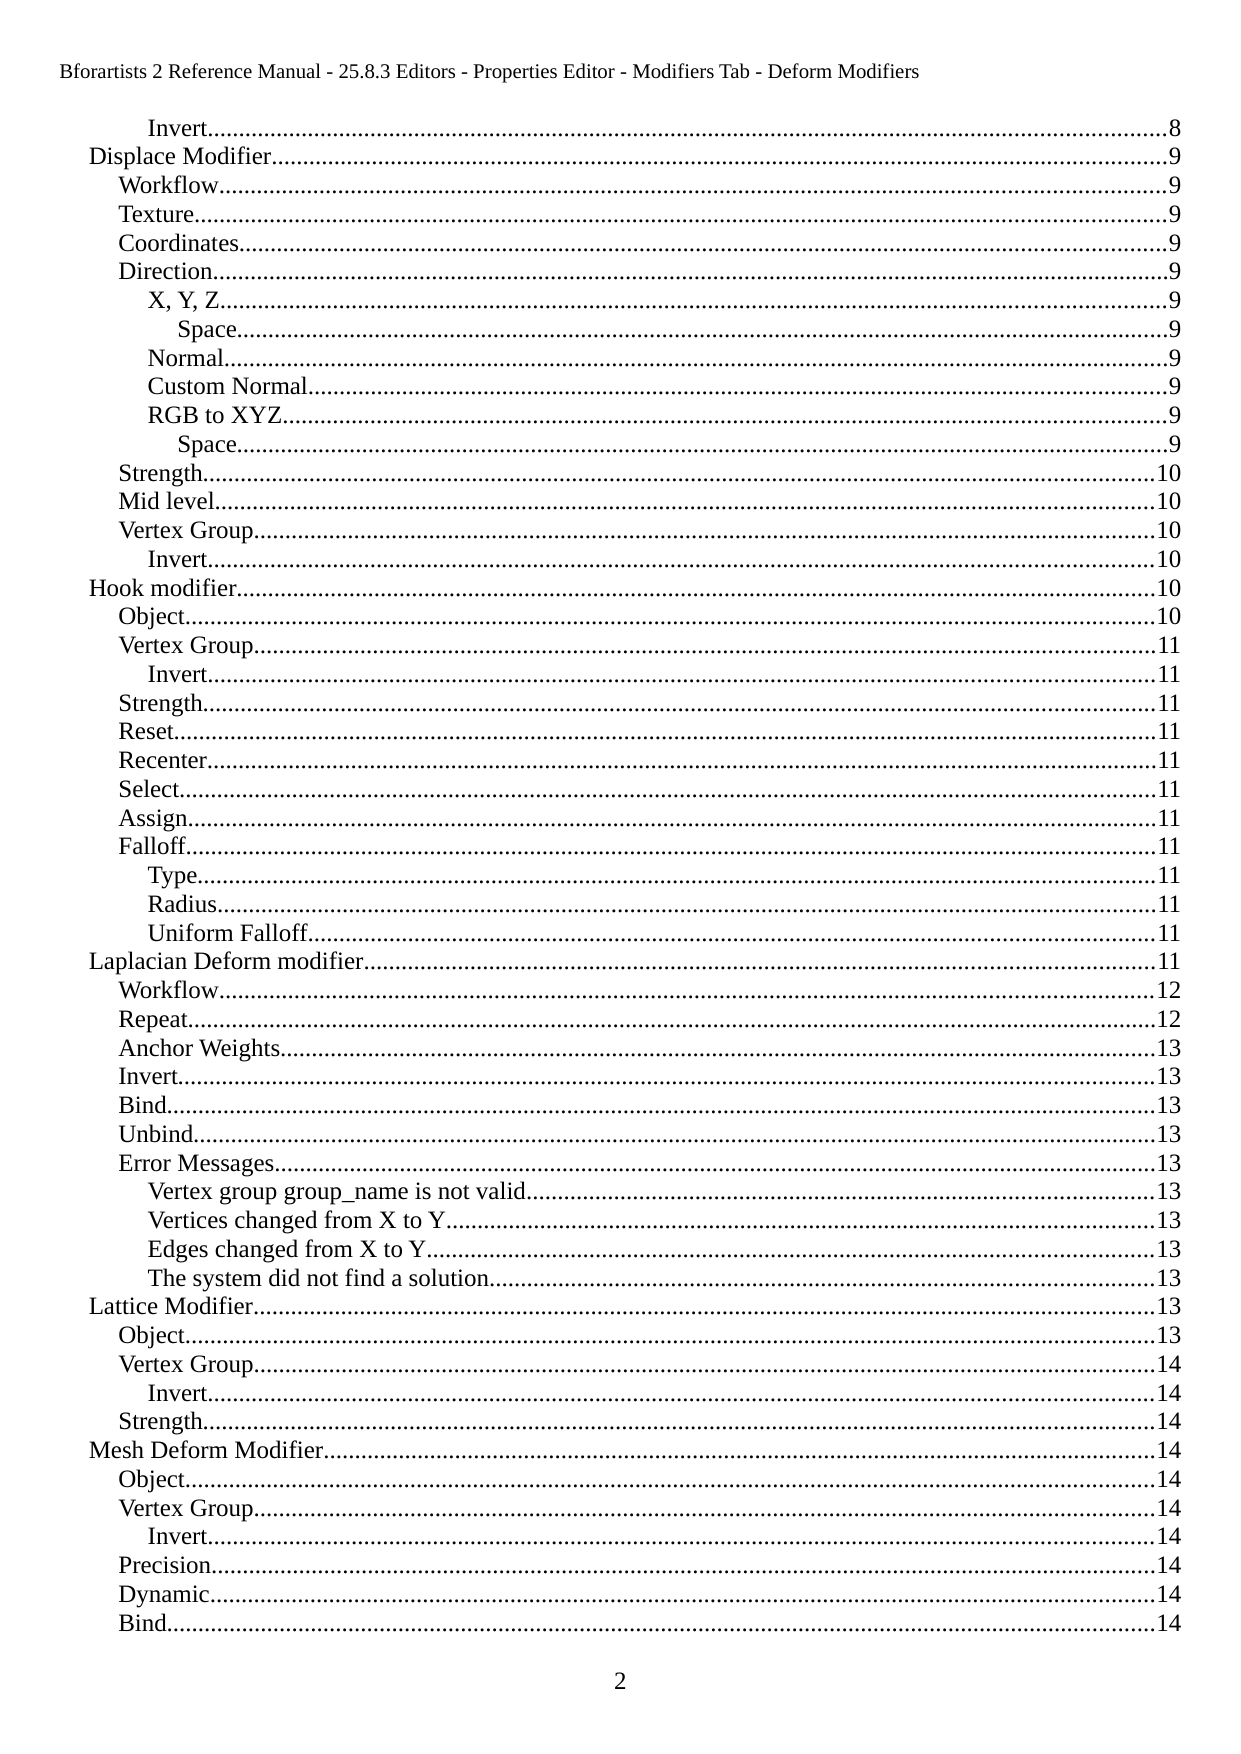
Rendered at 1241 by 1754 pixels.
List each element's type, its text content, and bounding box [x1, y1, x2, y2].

text Invert 10 [147, 544, 1181, 573]
text Laplacian Deform modifier 11 [88, 946, 1181, 975]
text Falloff 11 [118, 831, 1181, 860]
text Invert 13 [118, 1061, 1181, 1090]
text The system did not find a solution 13 [147, 1263, 1181, 1291]
text Coordinates 9 [118, 228, 1181, 256]
text Bind 14 [118, 1608, 1181, 1636]
text Error Messages 13 [118, 1148, 1181, 1176]
text Vertex group group_name is not valid 13 [147, 1176, 1181, 1205]
text Precision 14 [118, 1550, 1181, 1579]
text Anchor Weights 13 [118, 1033, 1181, 1061]
text Type 11 [147, 860, 1181, 889]
text Direction 9 [118, 256, 1181, 285]
text Assign 11 [118, 803, 1181, 831]
text Lattice Modifier 13 [88, 1291, 1181, 1320]
text Space 9 [177, 429, 1181, 458]
text Vertices changed from X to Y 13 [147, 1205, 1181, 1234]
text Invert 14 [147, 1378, 1181, 1406]
text Invert 8 [147, 113, 1181, 141]
text Strength 11 [118, 688, 1181, 716]
text Invert 14 [147, 1521, 1181, 1550]
text Object 13 [118, 1320, 1181, 1349]
text Texture 9 [118, 199, 1181, 228]
text Recenter 11 [118, 745, 1181, 774]
text Object 10 [118, 601, 1181, 630]
text Object 14 [118, 1464, 1181, 1493]
text Vertex Group 10 [118, 515, 1181, 544]
text Select 11 [118, 774, 1181, 803]
text Vertex Group 14 [118, 1493, 1181, 1521]
text Workflow 12 [118, 975, 1181, 1004]
text RGB to XYZ 9 [147, 400, 1181, 429]
text Mid level 10 [118, 486, 1181, 515]
text Mesh Deform Modifier 14 [88, 1435, 1181, 1464]
text Custom Normal 9 [147, 371, 1181, 400]
text Normal 9 [147, 343, 1181, 371]
text Displace Modifier 9 [88, 141, 1181, 170]
text Reset 11 [118, 716, 1181, 745]
text Space 9 [177, 314, 1181, 343]
text Unbind 13 [118, 1119, 1181, 1148]
text Uniform Falloff 11 [147, 918, 1181, 946]
text Dynamic 14 [118, 1579, 1181, 1608]
text Strength 10 [118, 458, 1181, 486]
text Edges changed from X to Y 13 [147, 1234, 1181, 1263]
text X, Y, Z 9 [147, 285, 1181, 314]
text Vertex Group 11 [118, 630, 1181, 659]
text Vertex Group 14 [118, 1349, 1181, 1378]
text Bind 13 [118, 1090, 1181, 1119]
text Hook modifier 10 [88, 573, 1181, 601]
text Strength 14 [118, 1406, 1181, 1435]
text Invert 11 [147, 659, 1181, 688]
text Workflow 9 [118, 170, 1181, 199]
text Repeat 12 [118, 1004, 1181, 1033]
text Radius 11 [147, 889, 1181, 918]
